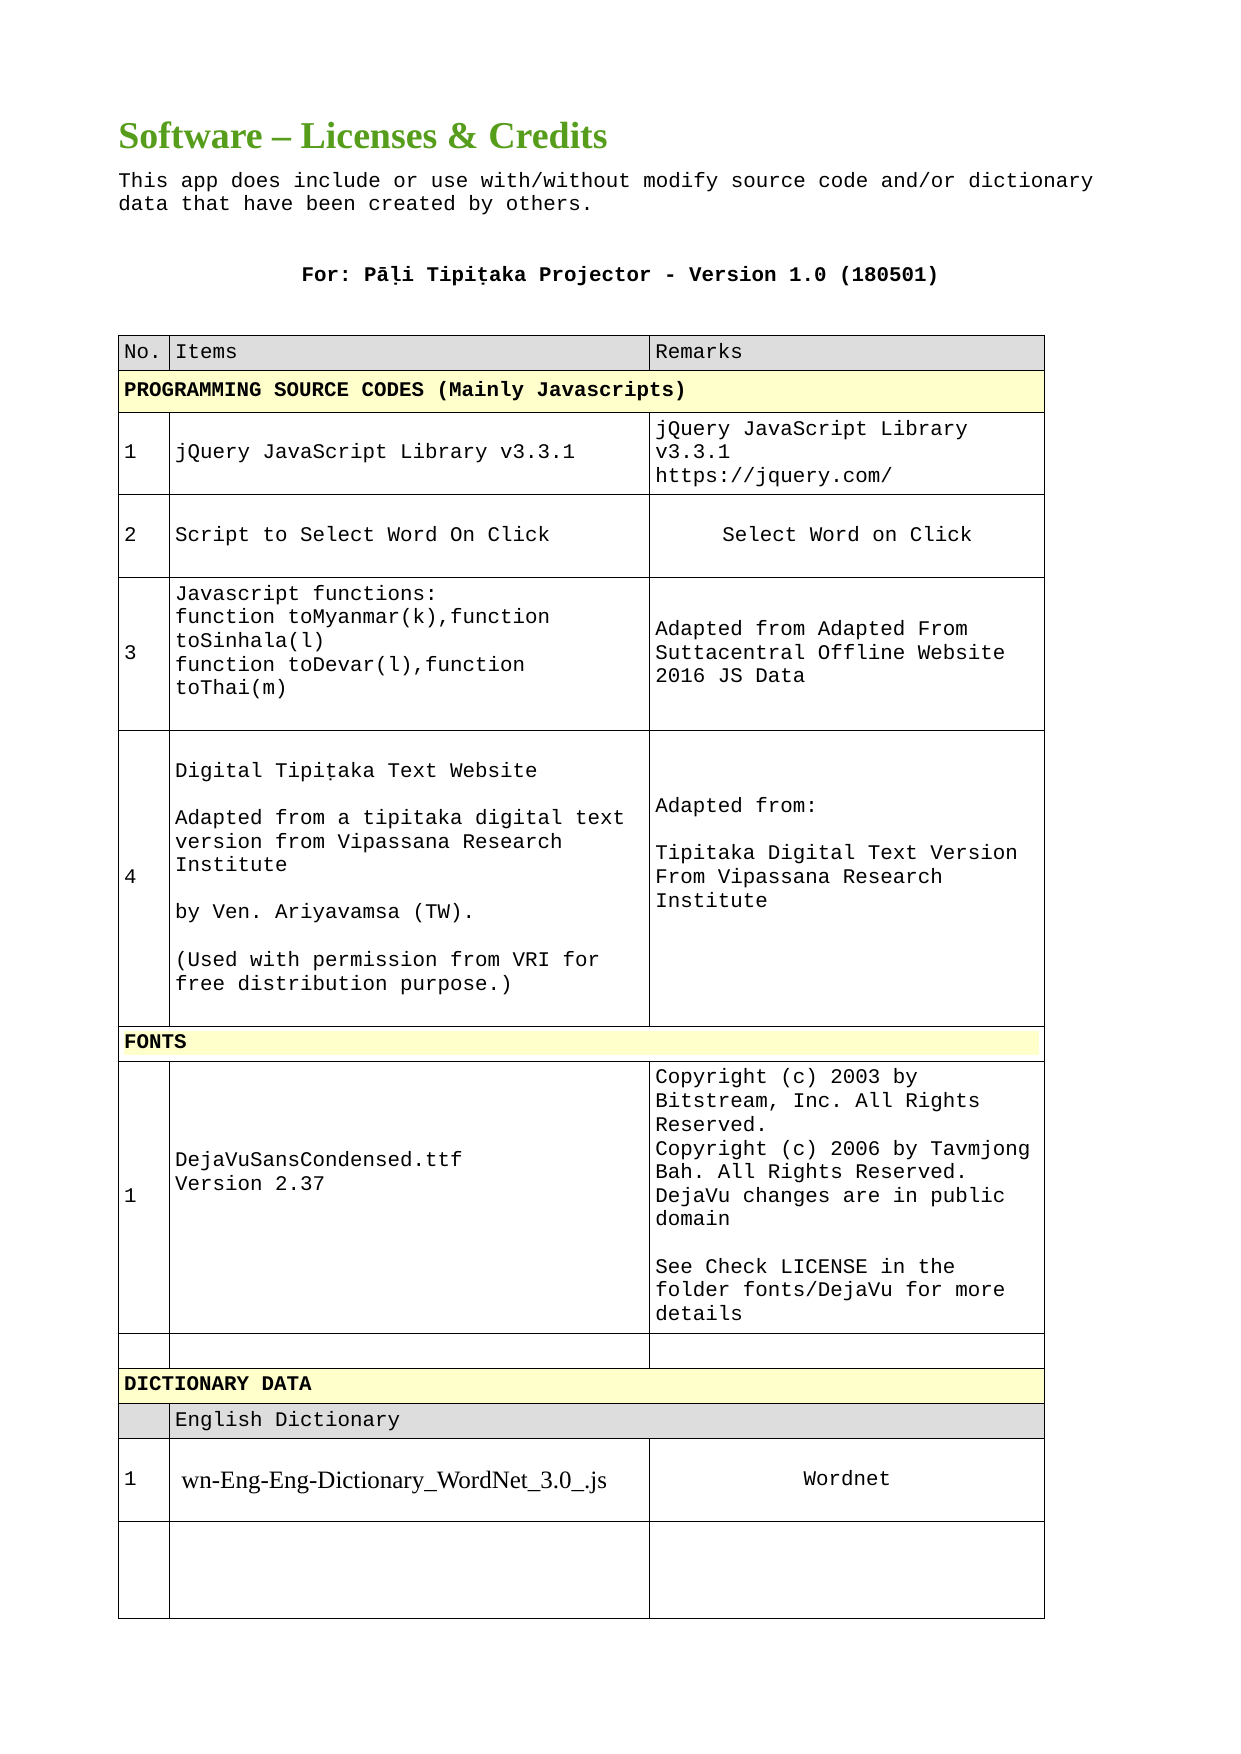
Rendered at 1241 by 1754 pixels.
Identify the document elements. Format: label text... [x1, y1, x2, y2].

table_cell 4 [119, 731, 169, 1026]
table_cell 1 [119, 413, 169, 494]
text For: Pāḷi Tipiṭaka Projector - Version 1.0 (180501) [118, 264, 1122, 288]
table_cell 2 [119, 495, 169, 577]
table_cell [650, 1334, 1044, 1368]
table_cell Copyright (c) 2003 by Bitstream, Inc. All Rights Reserved. Copyright (c) 2006 by Tavmjong Bah. All Rights Reserved. DejaVu changes are in public domain See Check LICENSE in the folder fonts/DejaVu for more details [650, 1062, 1044, 1332]
table_cell Adapted from: Tipitaka Digital Text Version From Vipassana Research Institute [650, 731, 1044, 1026]
table_cell Digital Tipiṭaka Text Website Adapted from a tipitaka digital text version from Vipassana Research Institute by Ven. Ariyavamsa (TW). (Used with permission from VRI for free distribution purpose.) [170, 731, 649, 1026]
table_cell [119, 1522, 169, 1618]
table_cell FONTS [119, 1027, 1044, 1061]
text This app does include or use with/without modify source code and/or dictionary data that have been created by others. [118, 170, 1122, 217]
table_header Remarks [650, 336, 1044, 370]
table_cell [170, 1522, 649, 1618]
subtitle Software – Licenses & Credits [118, 113, 1122, 157]
table_cell wn-Eng-Eng-Dictionary_WordNet_3.0_.js [170, 1439, 649, 1521]
table_cell jQuery JavaScript Library v3.3.1 https://jquery.com/ [650, 413, 1044, 494]
table_header No. [119, 336, 169, 370]
table_cell Script to Select Word On Click [170, 495, 649, 577]
table_cell Javascript functions: function toMyanmar(k),function toSinhala(l) function toDevar(l),function toThai(m) [170, 578, 649, 730]
table_cell 1 [119, 1439, 169, 1521]
table_cell jQuery JavaScript Library v3.3.1 [170, 413, 649, 494]
table_cell DejaVuSansCondensed.ttf Version 2.37 [170, 1062, 649, 1332]
table_cell [119, 1404, 169, 1438]
table_cell English Dictionary [170, 1404, 1044, 1438]
table_cell Select Word on Click [650, 495, 1044, 577]
table_cell Adapted from Adapted From Suttacentral Offline Website 2016 JS Data [650, 578, 1044, 730]
table_cell Wordnet [650, 1439, 1044, 1521]
table_cell 1 [119, 1062, 169, 1332]
table_cell DICTIONARY DATA [119, 1369, 1044, 1403]
table_cell 3 [119, 578, 169, 730]
table_header Items [170, 336, 649, 370]
table_cell [170, 1334, 649, 1368]
table_cell PROGRAMMING SOURCE CODES (Mainly Javascripts) [119, 371, 1044, 412]
table_cell [650, 1522, 1044, 1618]
table_cell [119, 1334, 169, 1368]
